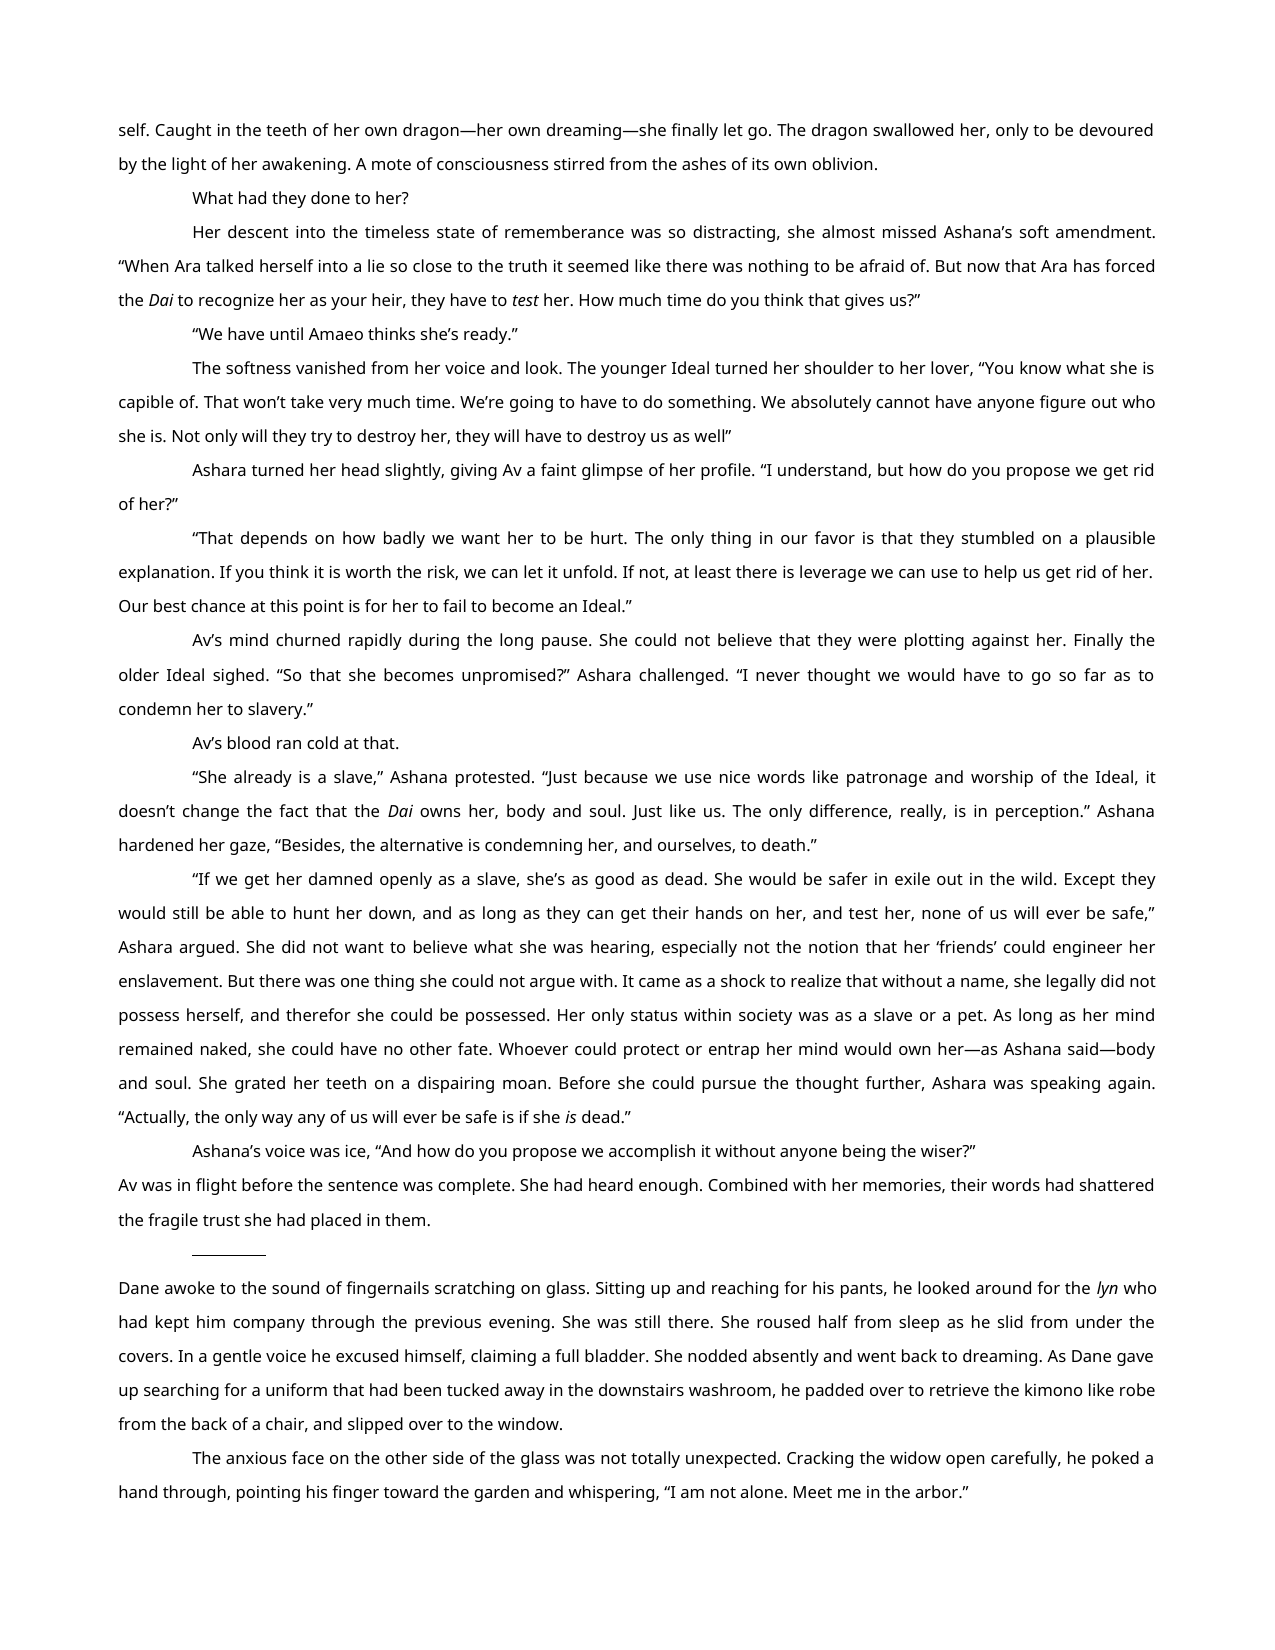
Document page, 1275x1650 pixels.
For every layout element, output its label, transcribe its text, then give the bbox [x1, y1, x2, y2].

text Av was in flight before the sentence was complete. She had heard enough. Combined with her memories, their words had shattered the fragile trust she had placed in them. [118, 1174, 1157, 1231]
text “That depends on how badly we want her to be hurt. The only thing in our favor is that they stumbled on a plausible explanation. If you think it is worth the risk, we can let it unfold. If not, at least there is leverage we can use to help us get rid of her. Our best chance at this point is for her to fail to become an Ideal.” [118, 527, 1157, 618]
text The anxious face on the other side of the glass was not totally unexpected. Cracking the widow open carefully, he poked a hand through, pointing his finger toward the garden and whispering, “I am not alone. Meet me in the arbor.” [118, 1447, 1157, 1503]
text The softness vanished from her voice and look. The younger Ideal turned her shoulder to her lover, “You know what she is capible of. That won’t take very much time. We’re going to have to do something. We absolutely cannot have anyone figure out who she is. Not only will they try to destroy her, they will have to destroy us as well” [118, 357, 1157, 447]
text Ashara turned her head slightly, giving Av a faint glimpse of her profile. “I understand, but how do you propose we get rid of her?” [118, 459, 1157, 516]
text Ashana’s voice was ice, “And how do you propose we accomplish it without anyone being the wiser?” [118, 1140, 1157, 1163]
text Av’s blood ran cold at that. [118, 731, 1157, 754]
text What had they done to her? [118, 186, 1157, 209]
text “If we get her damned openly as a slave, she’s as good as dead. She would be safer in exile out in the wild. Except they would still be able to hunt her down, and as long as they can get their hands on her, and test her, none of us will ever be safe,” Ashara argued. She did not want to believe what she was hearing, especially not the notion that her ‘friends’ could engineer her enslavement. But there was one thing she could not argue with. It came as a shock to realize that without a name, she legally did not possess herself, and therefor she could be possessed. Her only status within society was as a slave or a pet. As long as her mind remained naked, she could have no other fate. Whoever could protect or entrap her mind would own her—as Ashana said—body and soul. She grated her teeth on a dispairing moan. Before she could pursue the thought further, Ashara was speaking again. “Actually, the only way any of us will ever be safe is if she is dead.” [118, 867, 1157, 1129]
text “She already is a slave,” Ashana protested. “Just because we use nice words like patronage and worship of the Ideal, it doesn’t change the fact that the Dai owns her, body and soul. Just like us. The only difference, really, is in perception.” Ashana hardened her gaze, “Besides, the alternative is condemning her, and ourselves, to death.” [118, 765, 1157, 856]
text Dane awoke to the sound of fingernails scratching on glass. Sitting up and reaching for his pants, he looked around for the lyn who had kept him company through the previous evening. She was still there. She roused half from sleep as he slid from under the covers. In a gentle voice he excused himself, claiming a full bladder. She nodded absently and went back to dreaming. As Dane gave up searching for a uniform that had been tucked away in the downstairs washroom, he padded over to retrieve the kimono like robe from the back of a chair, and slipped over to the window. [118, 1276, 1157, 1435]
text Av’s mind churned rapidly during the long pause. She could not believe that they were plotting against her. Finally the older Ideal sighed. “So that she becomes unpromised?” Ashara challenged. “I never thought we would have to go so far as to condemn her to slavery.” [118, 629, 1157, 720]
text “We have until Amaeo thinks she’s ready.” [118, 322, 1157, 345]
text self. Caught in the teeth of her own dragon—her own dreaming—she finally let go. The dragon swallowed her, only to be devoured by the light of her awakening. A mote of consciousness stirred from the ashes of its own oblivion. [118, 118, 1157, 175]
text Her descent into the timeless state of rememberance was so distracting, she almost missed Ashana’s soft amendment. “When Ara talked herself into a lie so close to the truth it seemed like there was nothing to be afraid of. But now that Ara has forced the Dai to recognize her as your heir, they have to test her. How much time do you think that gives us?” [118, 220, 1157, 311]
